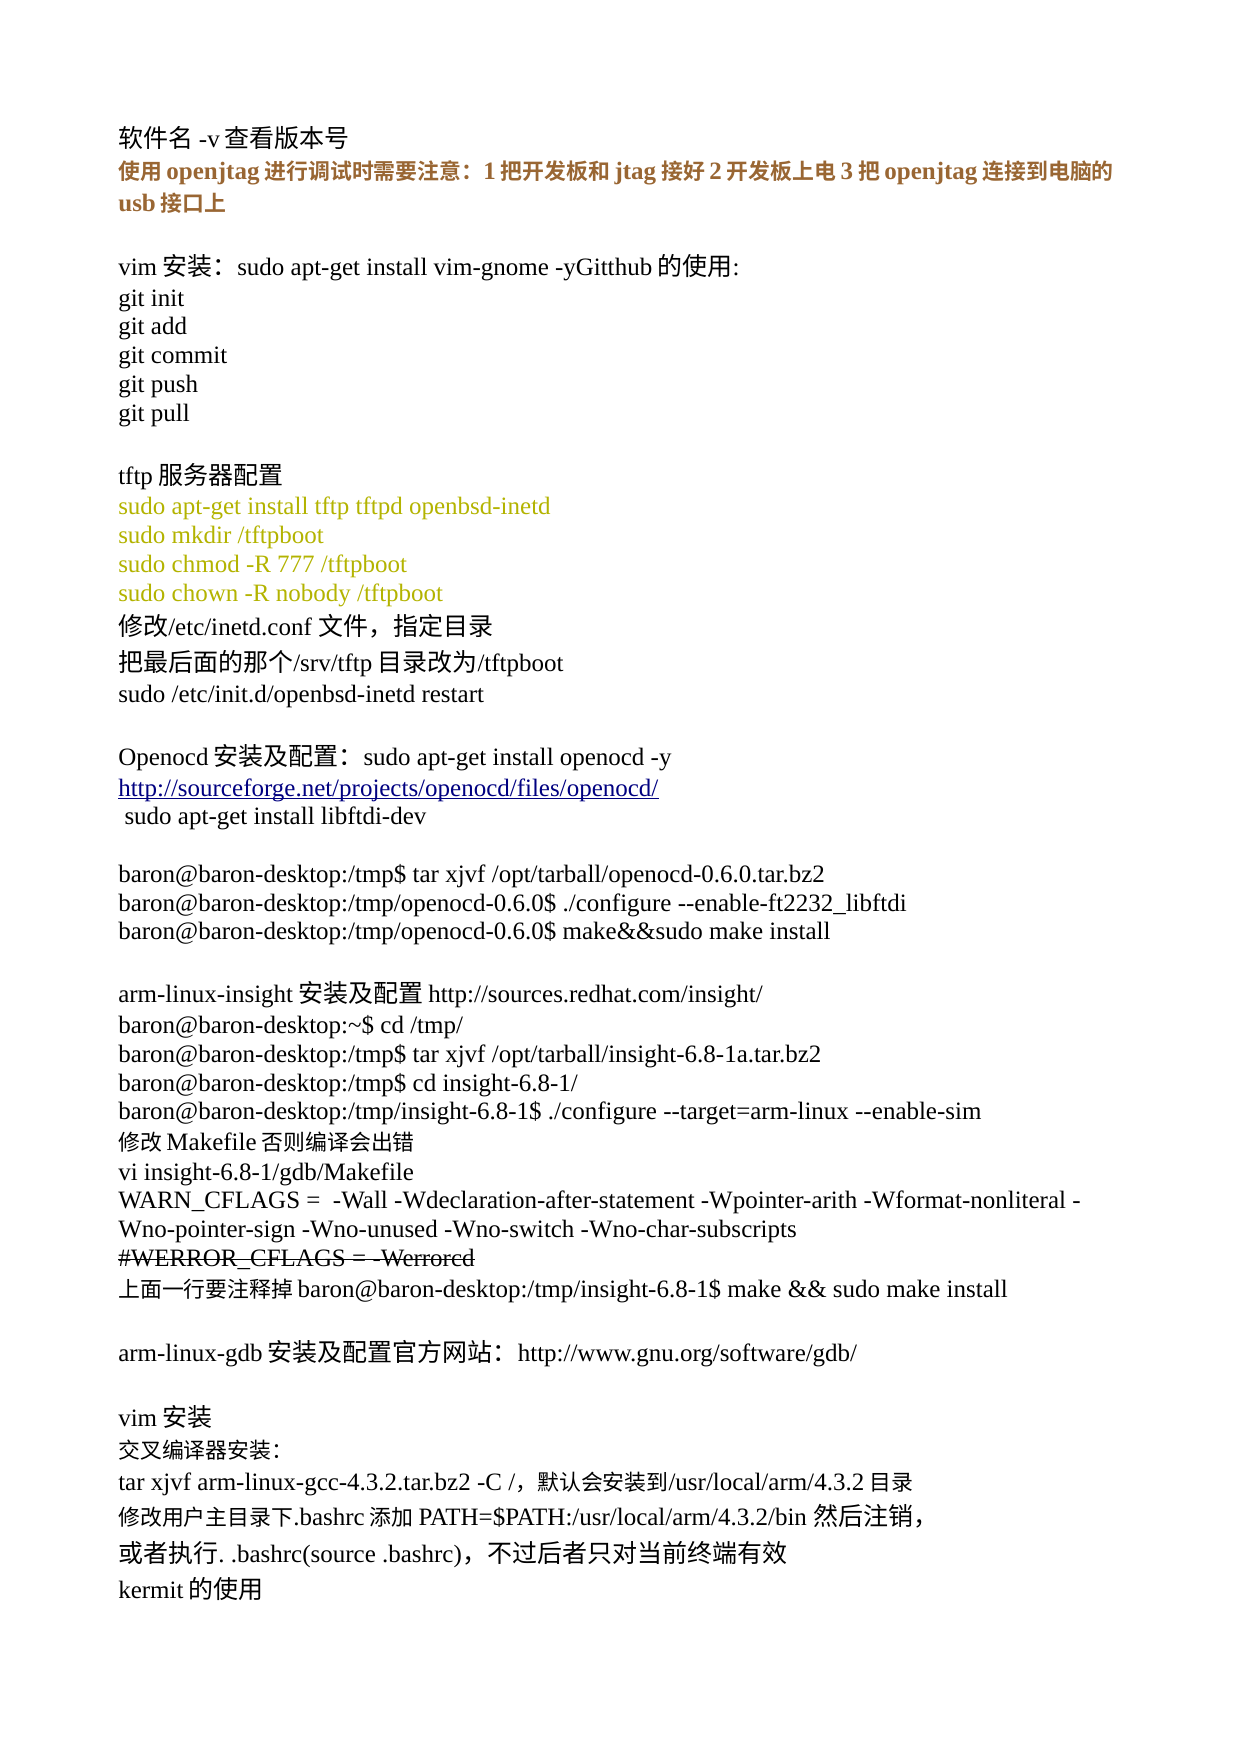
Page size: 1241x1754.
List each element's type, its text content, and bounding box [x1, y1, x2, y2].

text 或者执行. .bashrc(source .bashrc)，不过后者只对当前终端有效 [118, 1533, 1122, 1569]
text sudo chown -R nobody /tftpboot [118, 578, 1122, 606]
text vi insight-6.8-1/gdb/Makefile [118, 1157, 1122, 1186]
text 交叉编译器安装： [118, 1433, 1122, 1465]
text tar xjvf arm-linux-gcc-4.3.2.tar.bz2 -C /，默认会安装到/usr/local/arm/4.3.2目录 [118, 1465, 1122, 1497]
text sudo mkdir /tftpboot [118, 520, 1122, 549]
text 修改用户主目录下.bashrc添加 PATH=$PATH:/usr/local/arm/4.3.2/bin 然后注销， [118, 1497, 1122, 1533]
text 修改/etc/inetd.conf 文件，指定目录 [118, 606, 1122, 643]
text git push [118, 369, 1122, 398]
text baron@baron-desktop:/tmp$ cd insight-6.8-1/ [118, 1068, 1122, 1096]
text vim安装 [118, 1397, 1122, 1433]
text tftp服务器配置 [118, 455, 1122, 491]
text sudo /etc/init.d/openbsd-inetd restart [118, 679, 1122, 708]
text baron@baron-desktop:~$ cd /tmp/ [118, 1010, 1122, 1039]
text 使用openjtag进行调试时需要注意：1把开发板和jtag接好2开发板上电3把openjtag连接到电脑的usb接口上 [118, 154, 1122, 218]
text 上面一行要注释掉baron@baron-desktop:/tmp/insight-6.8-1$ make && sudo make install [118, 1272, 1122, 1303]
text vim安装：sudo apt-get install vim-gnome -yGitthub的使用: [118, 246, 1122, 283]
text kermit的使用 [118, 1569, 1122, 1606]
text 把最后面的那个/srv/tftp目录改为/tftpboot [118, 643, 1122, 679]
text WARN_CFLAGS = -Wall -Wdeclaration-after-statement -Wpointer-arith -Wformat-nonliteral -Wno-pointer-sign -Wno-unused -Wno-switch -Wno-char-subscripts [118, 1186, 1122, 1243]
text arm-linux-gdb安装及配置官方网站：http://www.gnu.org/software/gdb/ [118, 1332, 1122, 1368]
text 修改Makefile否则编译会出错 [118, 1125, 1122, 1157]
text sudo chmod -R 777 /tftpboot [118, 549, 1122, 578]
text #WERROR_CFLAGS = -Werrorcd [118, 1243, 1122, 1272]
text baron@baron-desktop:/tmp/openocd-0.6.0$ ./configure --enable-ft2232_libftdi [118, 888, 1122, 916]
text baron@baron-desktop:/tmp$ tar xjvf /opt/tarball/insight-6.8-1a.tar.bz2 [118, 1039, 1122, 1068]
text sudo apt-get install tftp tftpd openbsd-inetd [118, 491, 1122, 520]
text git commit [118, 340, 1122, 369]
text http://sourceforge.net/projects/openocd/files/openocd/ [118, 773, 1122, 801]
text arm-linux-insight安装及配置http://sources.redhat.com/insight/ [118, 974, 1122, 1010]
text baron@baron-desktop:/tmp/openocd-0.6.0$ make&&sudo make install [118, 916, 1122, 945]
text git pull [118, 398, 1122, 426]
text 软件名 -v查看版本号 [118, 118, 1122, 154]
text sudo apt-get install libftdi-dev [118, 801, 1122, 830]
text baron@baron-desktop:/tmp/insight-6.8-1$ ./configure --target=arm-linux --enable-sim [118, 1096, 1122, 1125]
text baron@baron-desktop:/tmp$ tar xjvf /opt/tarball/openocd-0.6.0.tar.bz2 [118, 859, 1122, 888]
text git add [118, 311, 1122, 340]
text git init [118, 283, 1122, 311]
text Openocd安装及配置：sudo apt-get install openocd -y [118, 736, 1122, 773]
